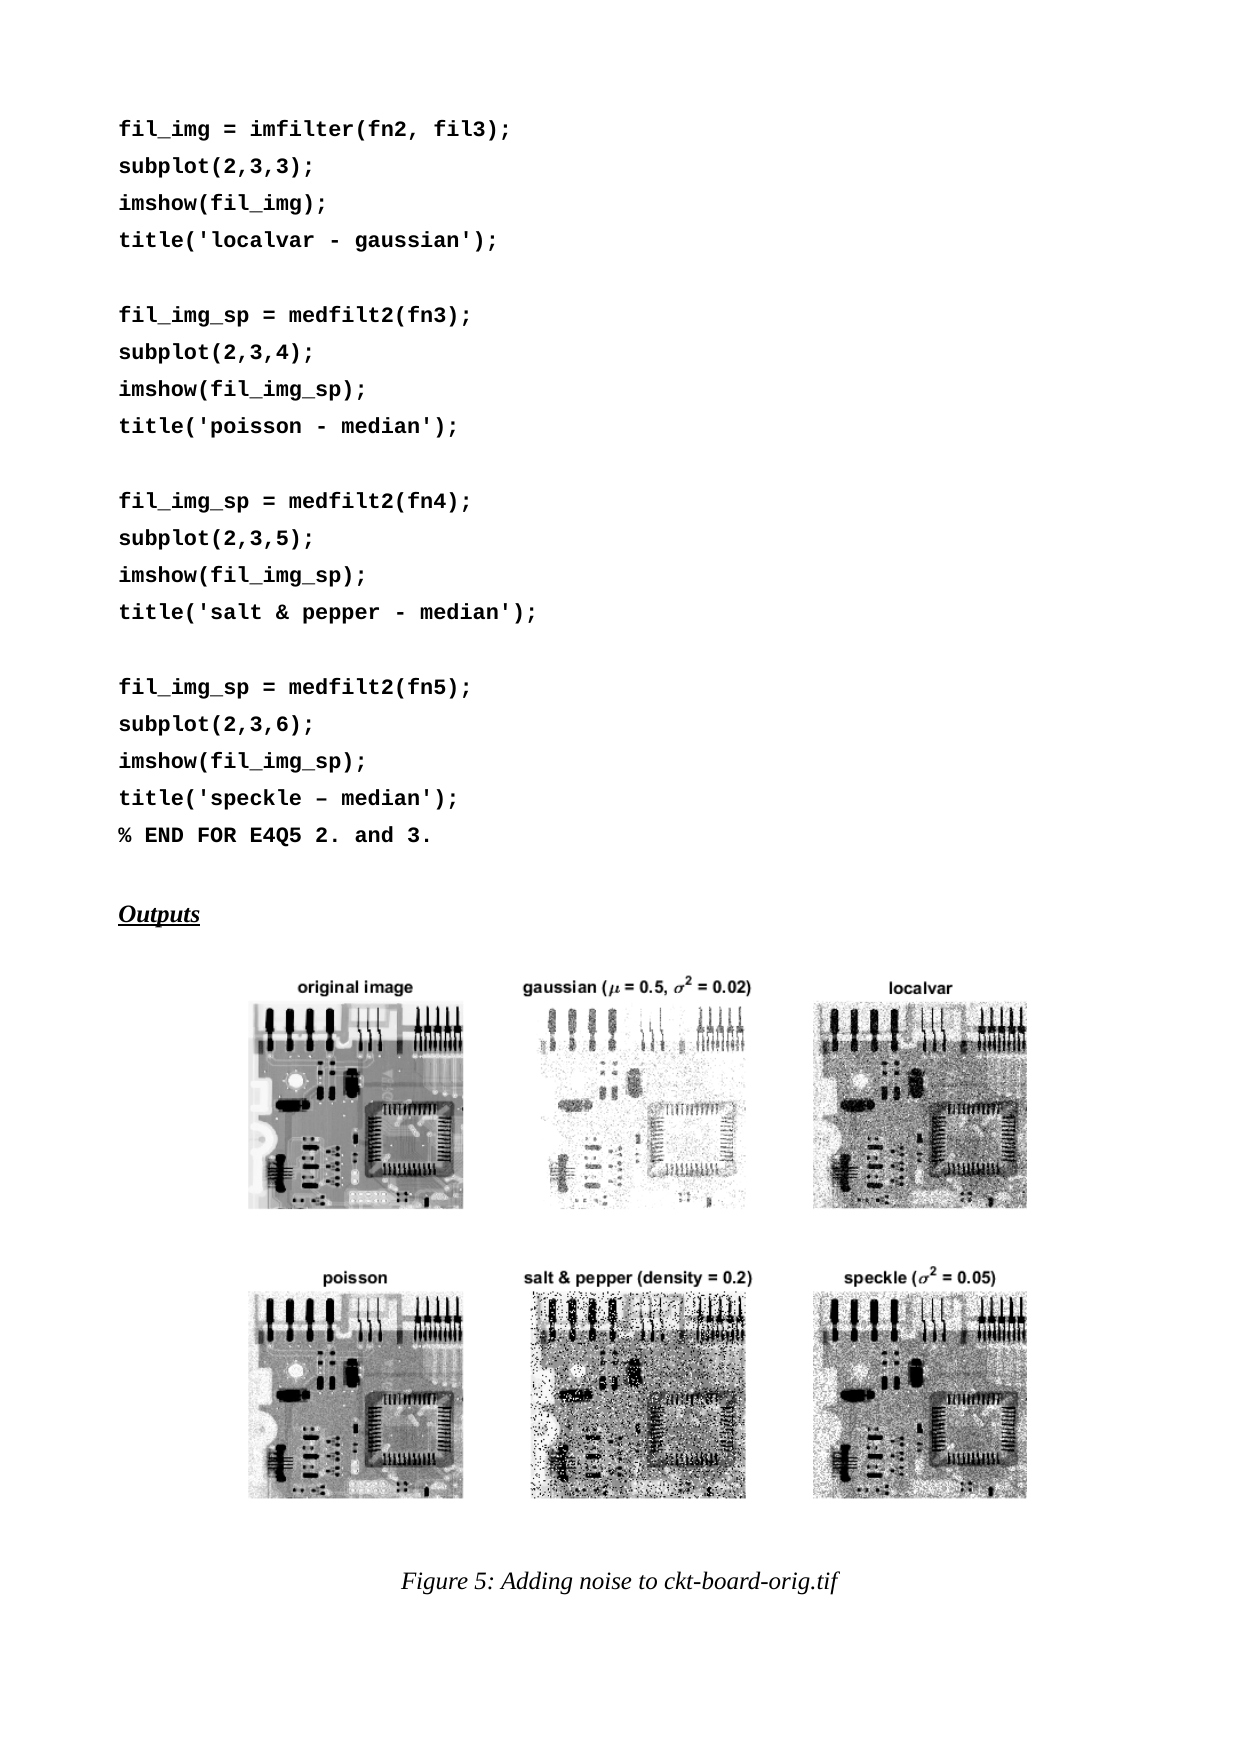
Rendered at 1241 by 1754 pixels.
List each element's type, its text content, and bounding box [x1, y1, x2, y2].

text imshow(fil_img_sp); [118, 564, 1122, 589]
text % END FOR E4Q5 2. and 3. [118, 825, 1122, 849]
text subplot(2,3,4); [118, 341, 1122, 366]
text title('salt & pepper - median'); [118, 602, 1122, 626]
text fil_img_sp = medfilt2(fn3); [118, 304, 1122, 329]
text subplot(2,3,6); [118, 713, 1122, 738]
text title('poisson - median'); [118, 416, 1122, 440]
text title('speckle – median'); [118, 787, 1122, 812]
text Figure 5: Adding noise to ckt-board-orig.tif [118, 1566, 1122, 1594]
text imshow(fil_img_sp); [118, 750, 1122, 775]
text fil_img_sp = medfilt2(fn4); [118, 490, 1122, 515]
text imshow(fil_img); [118, 192, 1122, 217]
text subplot(2,3,3); [118, 155, 1122, 180]
text fil_img_sp = medfilt2(fn5); [118, 676, 1122, 701]
subtitle Outputs [118, 899, 1122, 928]
text imshow(fil_img_sp); [118, 378, 1122, 403]
text title('localvar - gaussian'); [118, 230, 1122, 254]
picture [118, 954, 1123, 1566]
text subplot(2,3,5); [118, 527, 1122, 552]
text fil_img = imfilter(fn2, fil3); [118, 118, 1122, 143]
